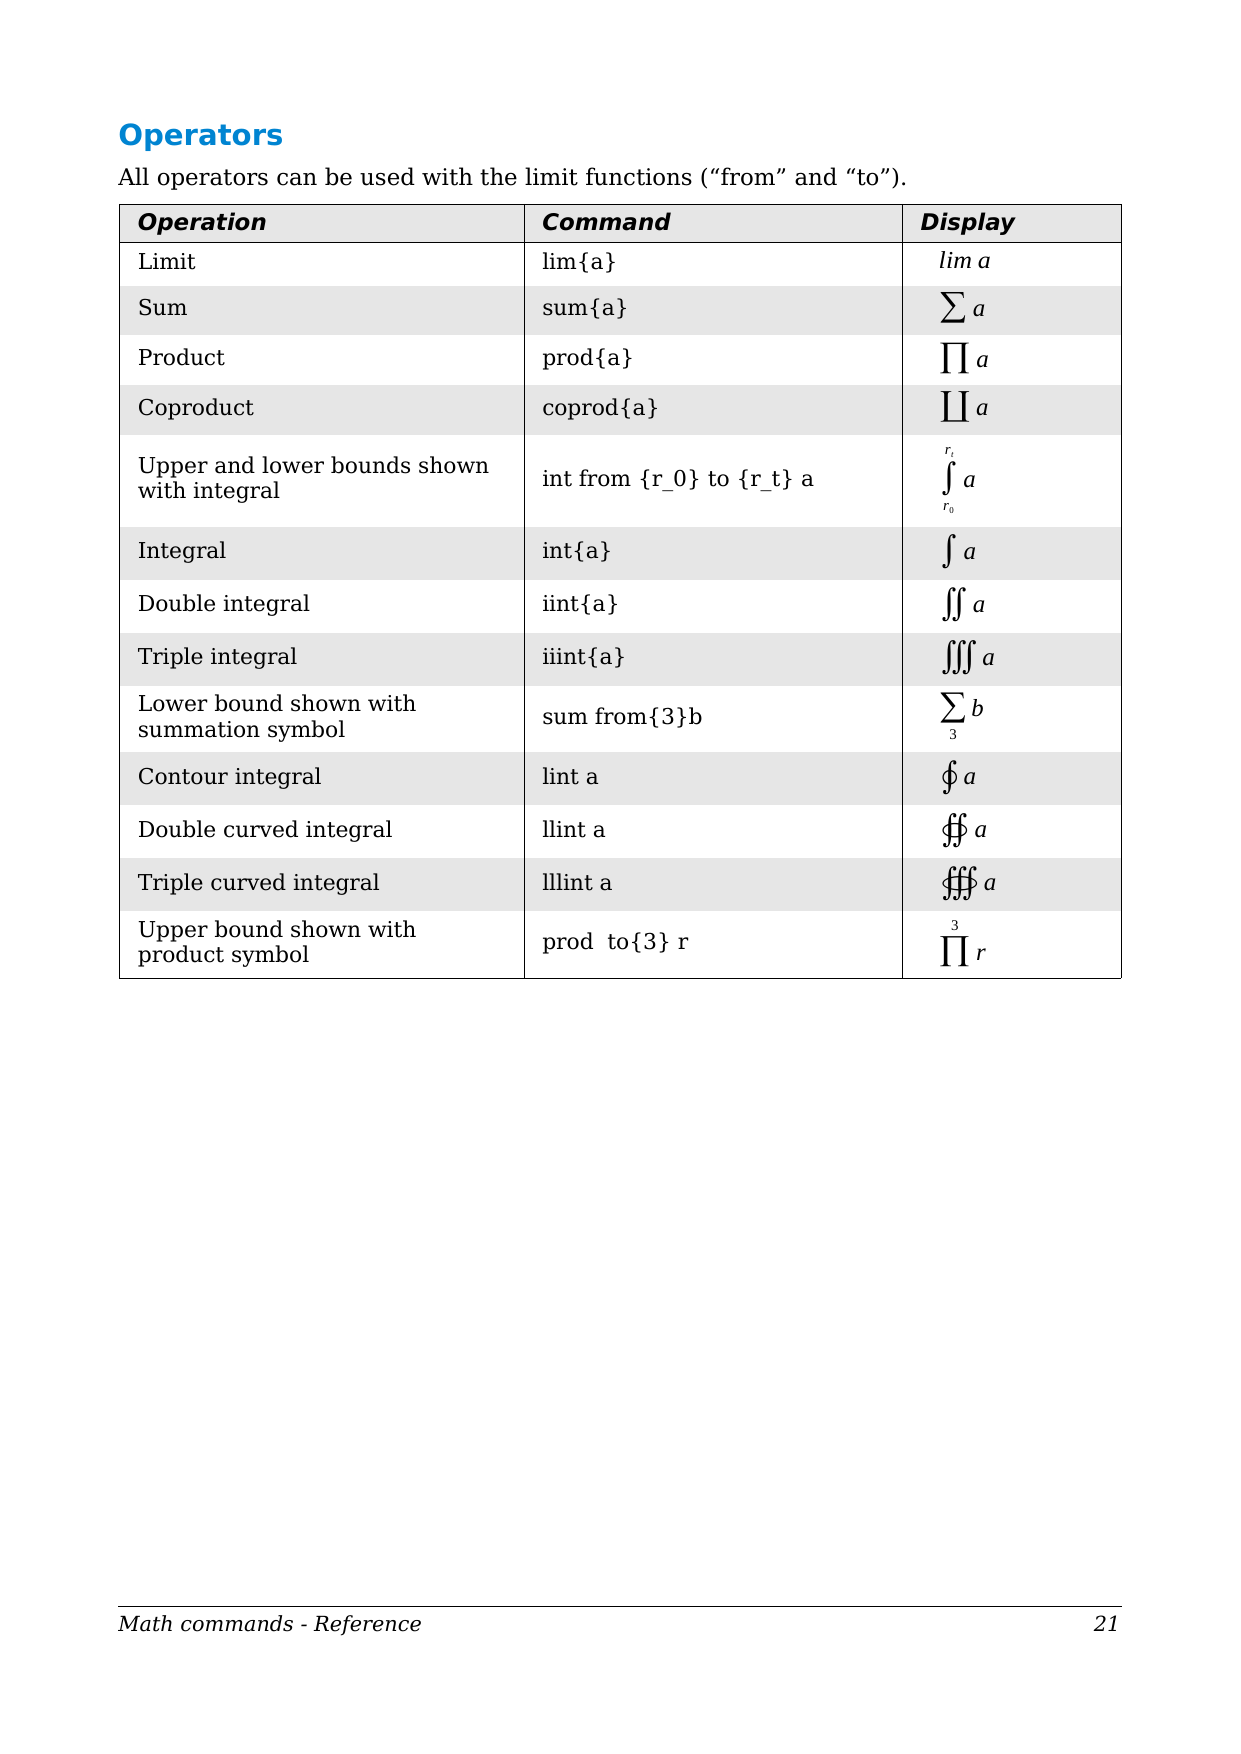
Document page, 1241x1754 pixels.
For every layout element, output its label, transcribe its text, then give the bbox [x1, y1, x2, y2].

table_cell [903, 633, 1121, 686]
table_cell [903, 911, 1121, 977]
table_cell lint a [525, 752, 902, 805]
table_cell lllint a [525, 858, 902, 911]
table_cell [903, 580, 1121, 633]
table_cell Contour integral [120, 752, 524, 805]
table_cell Lower bound shown with summation symbol [120, 686, 524, 752]
table_cell coprod{a} [525, 385, 902, 435]
table_cell [903, 805, 1121, 858]
table_cell Upper bound shown with product symbol [120, 911, 524, 977]
table_cell prod to{3} r [525, 911, 902, 977]
table_cell lim{a} [525, 243, 902, 286]
table_cell Upper and lower bounds shown with integral [120, 435, 524, 527]
table_cell Product [120, 335, 524, 385]
table_cell llint a [525, 805, 902, 858]
table_cell [903, 335, 1121, 385]
table_cell Integral [120, 527, 524, 580]
table_cell [903, 385, 1121, 435]
table_cell Sum [120, 286, 524, 335]
table_cell iiint{a} [525, 633, 902, 686]
table_cell [903, 286, 1121, 335]
table_cell Limit [120, 243, 524, 286]
table_cell Coproduct [120, 385, 524, 435]
table_cell [903, 435, 1121, 527]
table_cell Triple integral [120, 633, 524, 686]
table_header Command [525, 205, 902, 242]
text All operators can be used with the limit functions (“from” and “to”). [118, 164, 1122, 191]
subtitle Operators [118, 118, 1122, 152]
table_header Operation [120, 205, 524, 242]
table_cell iint{a} [525, 580, 902, 633]
table_cell [903, 686, 1121, 752]
table_cell int from {r_0} to {r_t} a [525, 435, 902, 527]
table_cell [903, 243, 1121, 286]
table_header Display [903, 205, 1121, 242]
table_cell [903, 858, 1121, 911]
table_cell Double integral [120, 580, 524, 633]
table_cell [903, 752, 1121, 805]
table_cell Triple curved integral [120, 858, 524, 911]
table_cell prod{a} [525, 335, 902, 385]
table_cell sum{a} [525, 286, 902, 335]
table_cell sum from{3}b [525, 686, 902, 752]
table_cell Double curved integral [120, 805, 524, 858]
table_cell [903, 527, 1121, 580]
table_cell int{a} [525, 527, 902, 580]
